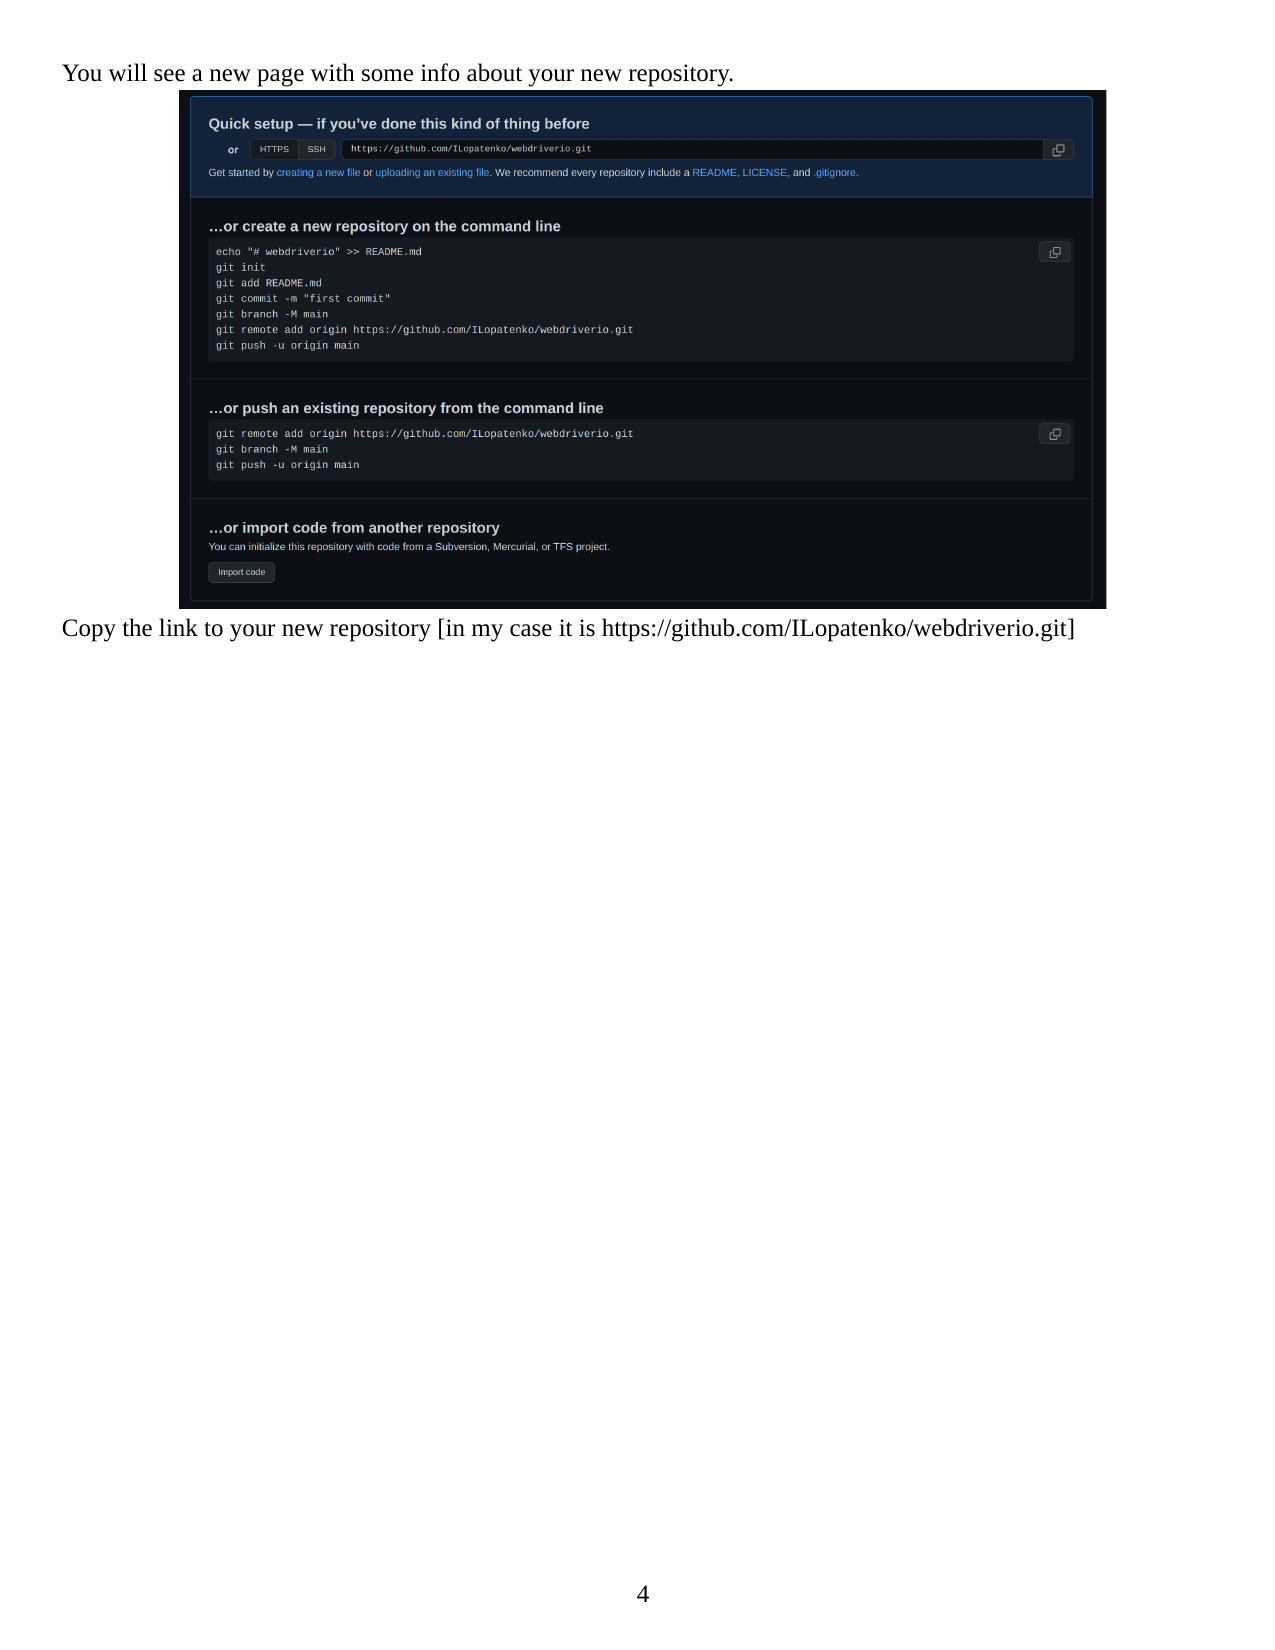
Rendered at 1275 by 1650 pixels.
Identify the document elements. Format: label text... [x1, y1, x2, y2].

text You will see a new page with some info about your new repository. [62, 58, 1224, 87]
text Copy the link to your new repository [in my case it is https://github.com/ILopatenko/webdriverio.git] [62, 106, 1224, 642]
picture [179, 90, 1107, 609]
